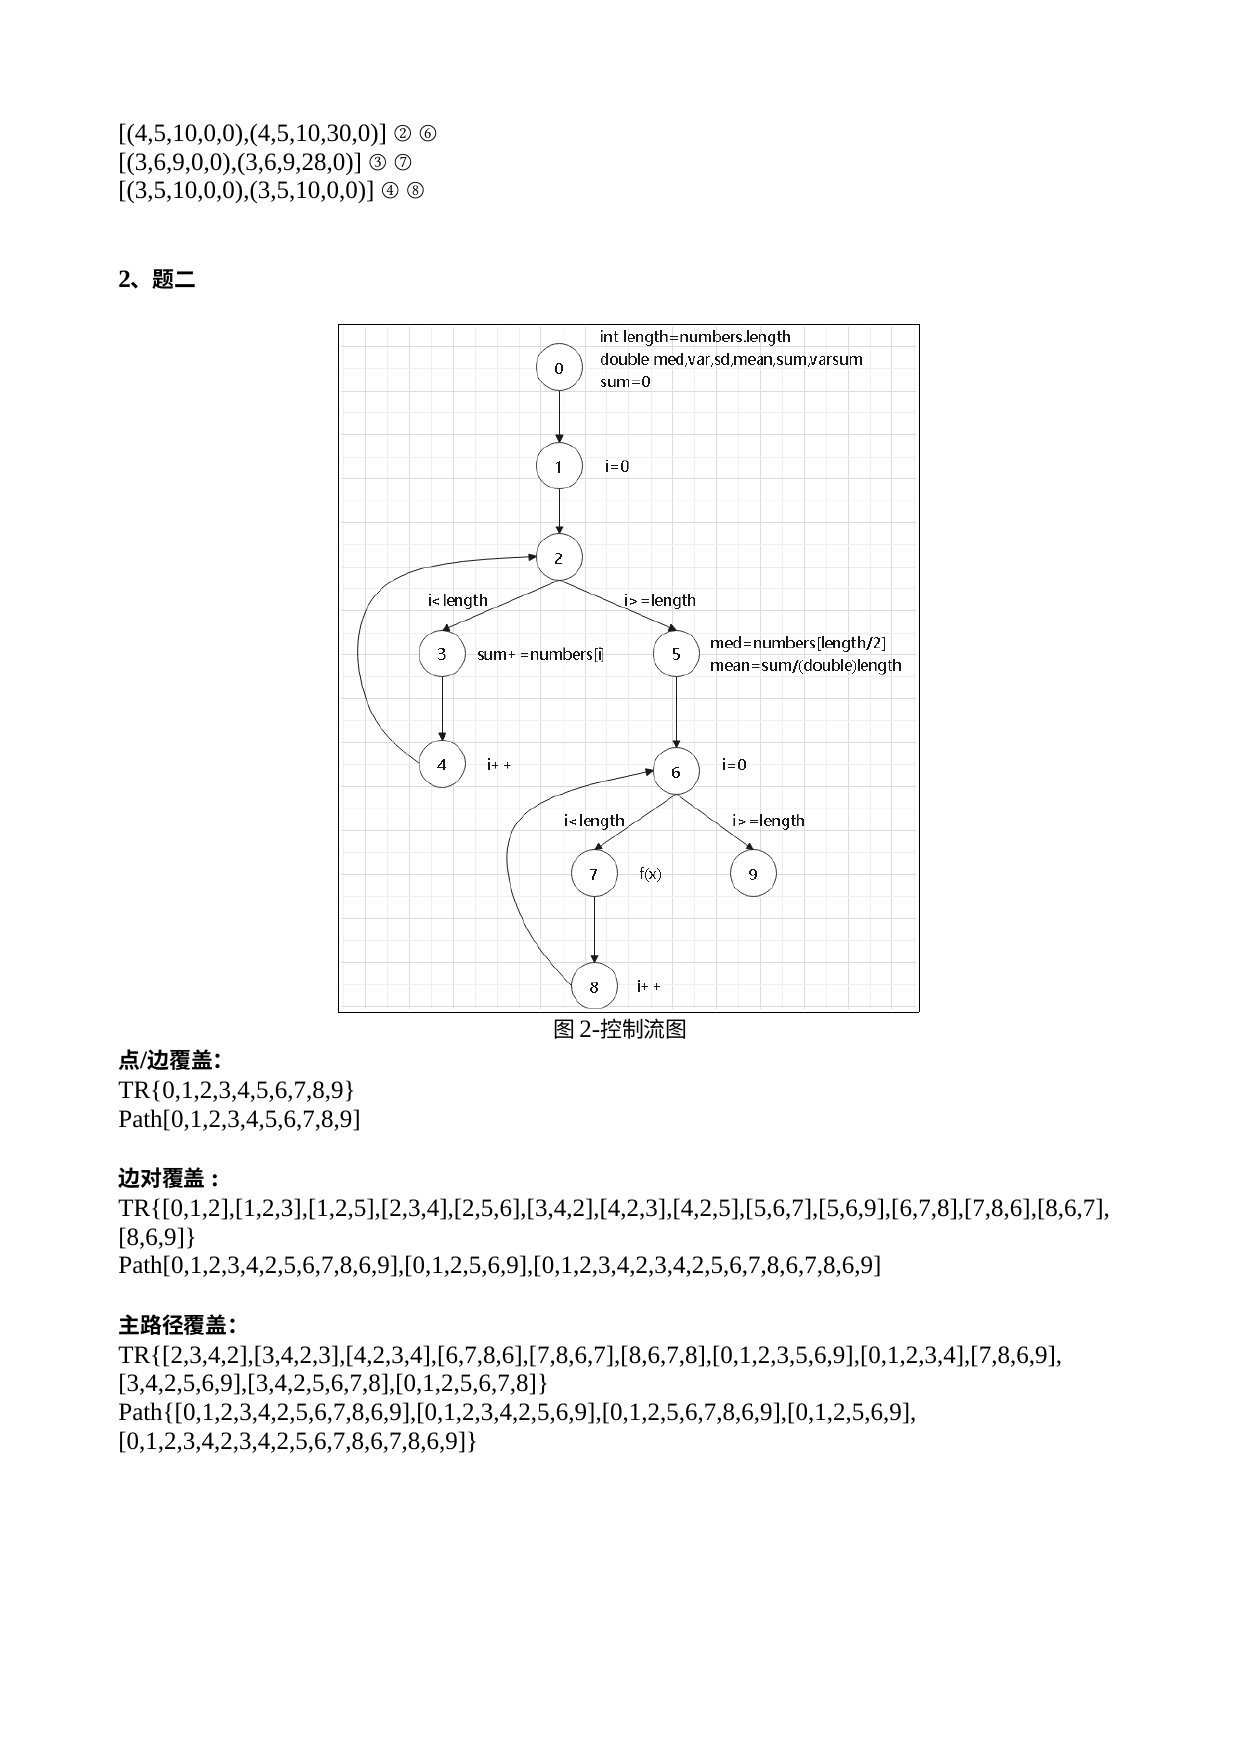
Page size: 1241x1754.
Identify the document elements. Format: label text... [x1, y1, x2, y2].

text 2、题二 [118, 262, 1122, 293]
text [(3,5,10,0,0),(3,5,10,0,0)] ④ ⑧ [118, 176, 1122, 204]
text TR{[0,1,2],[1,2,3],[1,2,5],[2,3,4],[2,5,6],[3,4,2],[4,2,3],[4,2,5],[5,6,7],[5,6,9],[6,7,8],[7,8,6],[8,6,7],[8,6,9]} [118, 1193, 1122, 1251]
text Path[0,1,2,3,4,2,5,6,7,8,6,9],[0,1,2,5,6,9],[0,1,2,3,4,2,3,4,2,5,6,7,8,6,7,8,6,9] [118, 1251, 1122, 1279]
text Path{[0,1,2,3,4,2,5,6,7,8,6,9],[0,1,2,3,4,2,5,6,9],[0,1,2,5,6,7,8,6,9],[0,1,2,5,6,9],[0,1,2,3,4,2,3,4,2,5,6,7,8,6,7,8,6,9]} [118, 1397, 1122, 1455]
picture [341, 327, 916, 1009]
text 主路径覆盖： [118, 1308, 1122, 1340]
text TR{[2,3,4,2],[3,4,2,3],[4,2,3,4],[6,7,8,6],[7,8,6,7],[8,6,7,8],[0,1,2,3,5,6,9],[0,1,2,3,4],[7,8,6,9],[3,4,2,5,6,9],[3,4,2,5,6,7,8],[0,1,2,5,6,7,8]} [118, 1340, 1122, 1397]
text [339, 325, 919, 1012]
text 边对覆盖 : [118, 1161, 1122, 1193]
text TR{0,1,2,3,4,5,6,7,8,9} [118, 1075, 1122, 1104]
text 图2-控制流图 [118, 322, 1122, 1043]
text Path[0,1,2,3,4,5,6,7,8,9] [118, 1104, 1122, 1133]
text 点/边覆盖： [118, 1043, 1122, 1075]
text [(3,6,9,0,0),(3,6,9,28,0)] ③ ⑦ [118, 147, 1122, 176]
text [(4,5,10,0,0),(4,5,10,30,0)] ② ⑥ [118, 118, 1122, 147]
